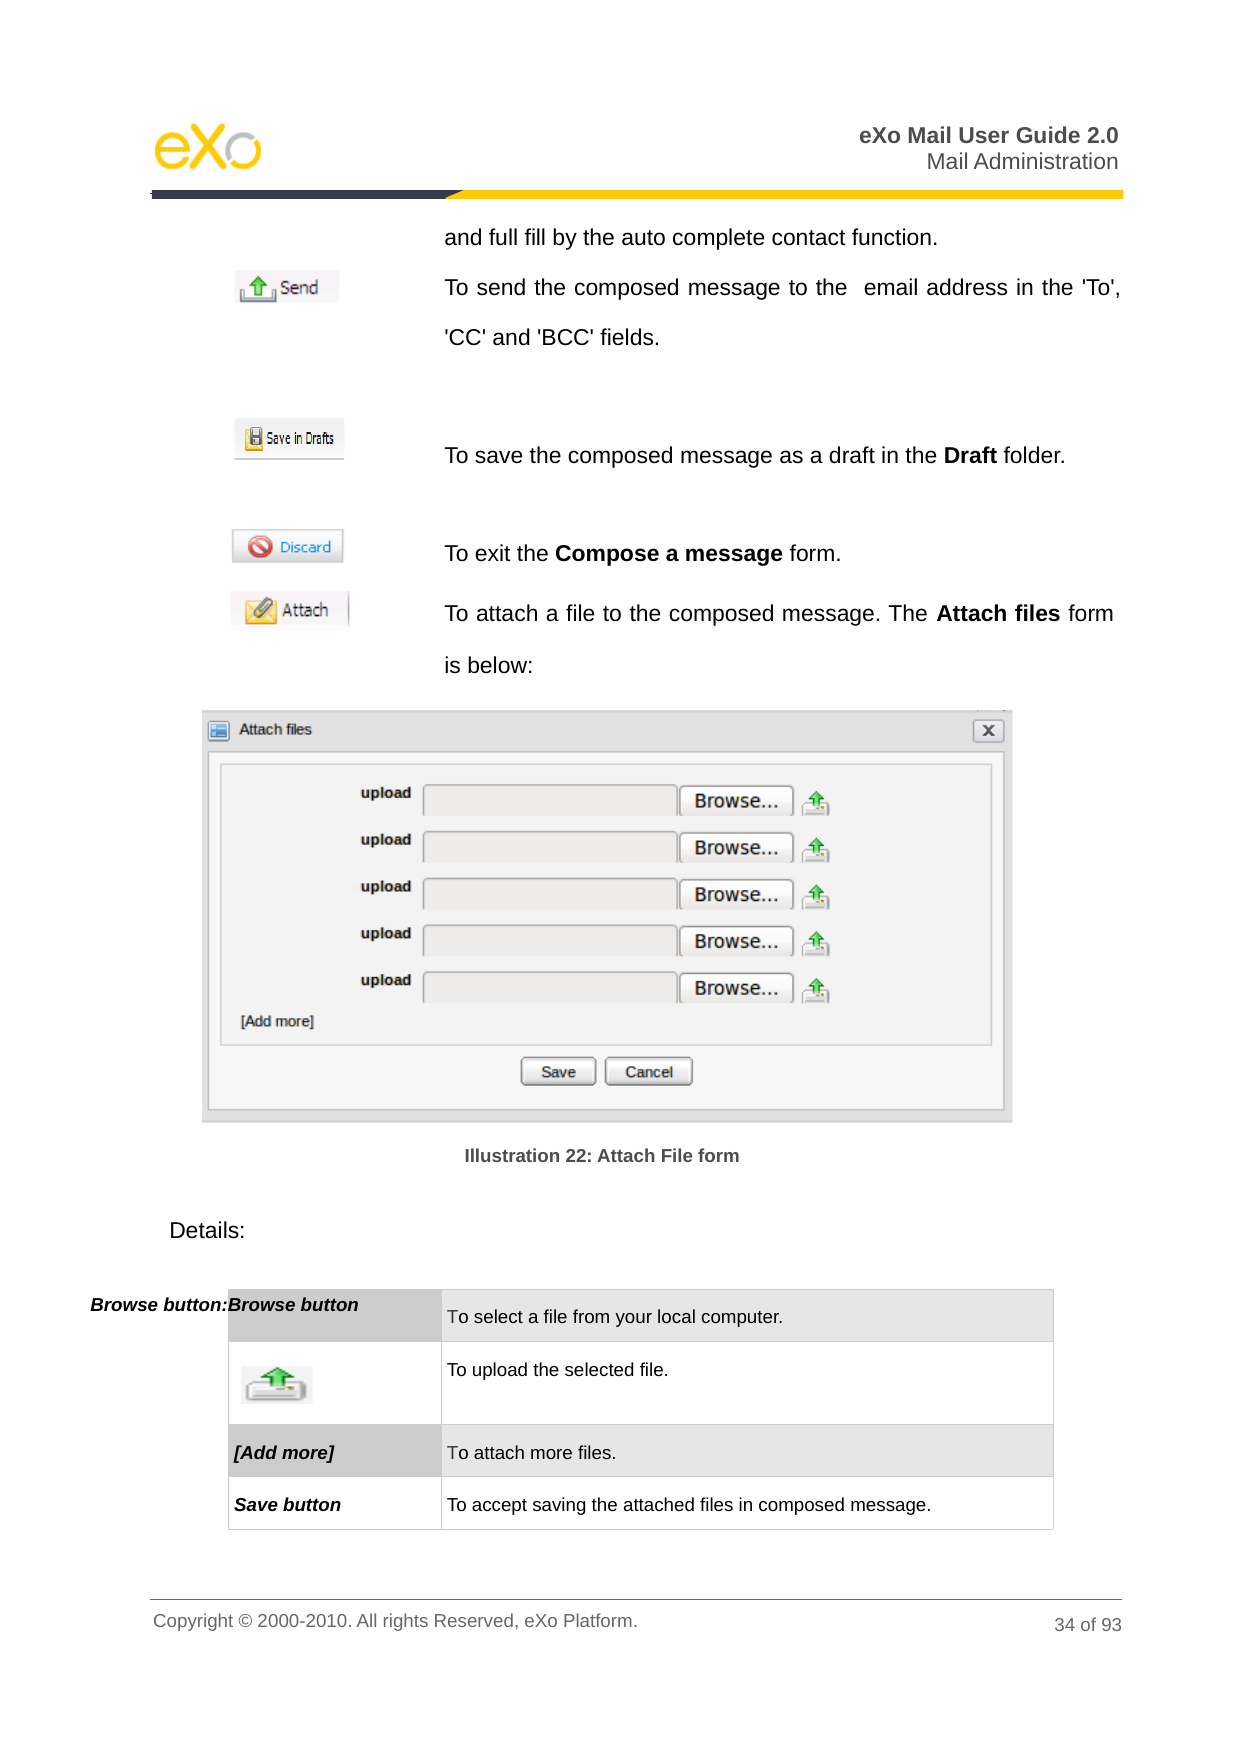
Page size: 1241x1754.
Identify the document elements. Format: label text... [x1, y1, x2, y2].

table_cell Save button [229, 1477, 441, 1529]
text Illustration 22: Attach File form [197, 773, 1007, 1166]
text To send the composed message to the email address in the 'To', 'CC' and 'BCC' fields. [227, 263, 1122, 350]
text and full fill by the auto complete contact function. [227, 223, 1122, 250]
picture [241, 1366, 313, 1404]
text To save the composed message as a draft in the Draft folder. [150, 442, 1122, 469]
text Details: [80, 1217, 1122, 1243]
picture [231, 528, 345, 564]
picture [202, 710, 1013, 1123]
table_cell [Add more] [229, 1425, 441, 1476]
picture [155, 123, 262, 170]
picture [151, 190, 1124, 199]
picture [234, 270, 340, 304]
text To exit the Compose a message form. [150, 521, 1122, 571]
table_header Browse button:Browse button [229, 1290, 441, 1341]
table_cell To accept saving the attached files in composed message. [442, 1477, 1053, 1529]
picture [231, 591, 351, 631]
table_cell [229, 1342, 441, 1424]
table_cell To upload the selected file. [442, 1342, 1053, 1424]
text To attach a file to the composed message. The Attach files form is below: [150, 584, 1122, 678]
picture [234, 417, 345, 460]
table_header To select a file from your local computer. [442, 1290, 1053, 1341]
table_cell To attach more files. [442, 1425, 1053, 1476]
